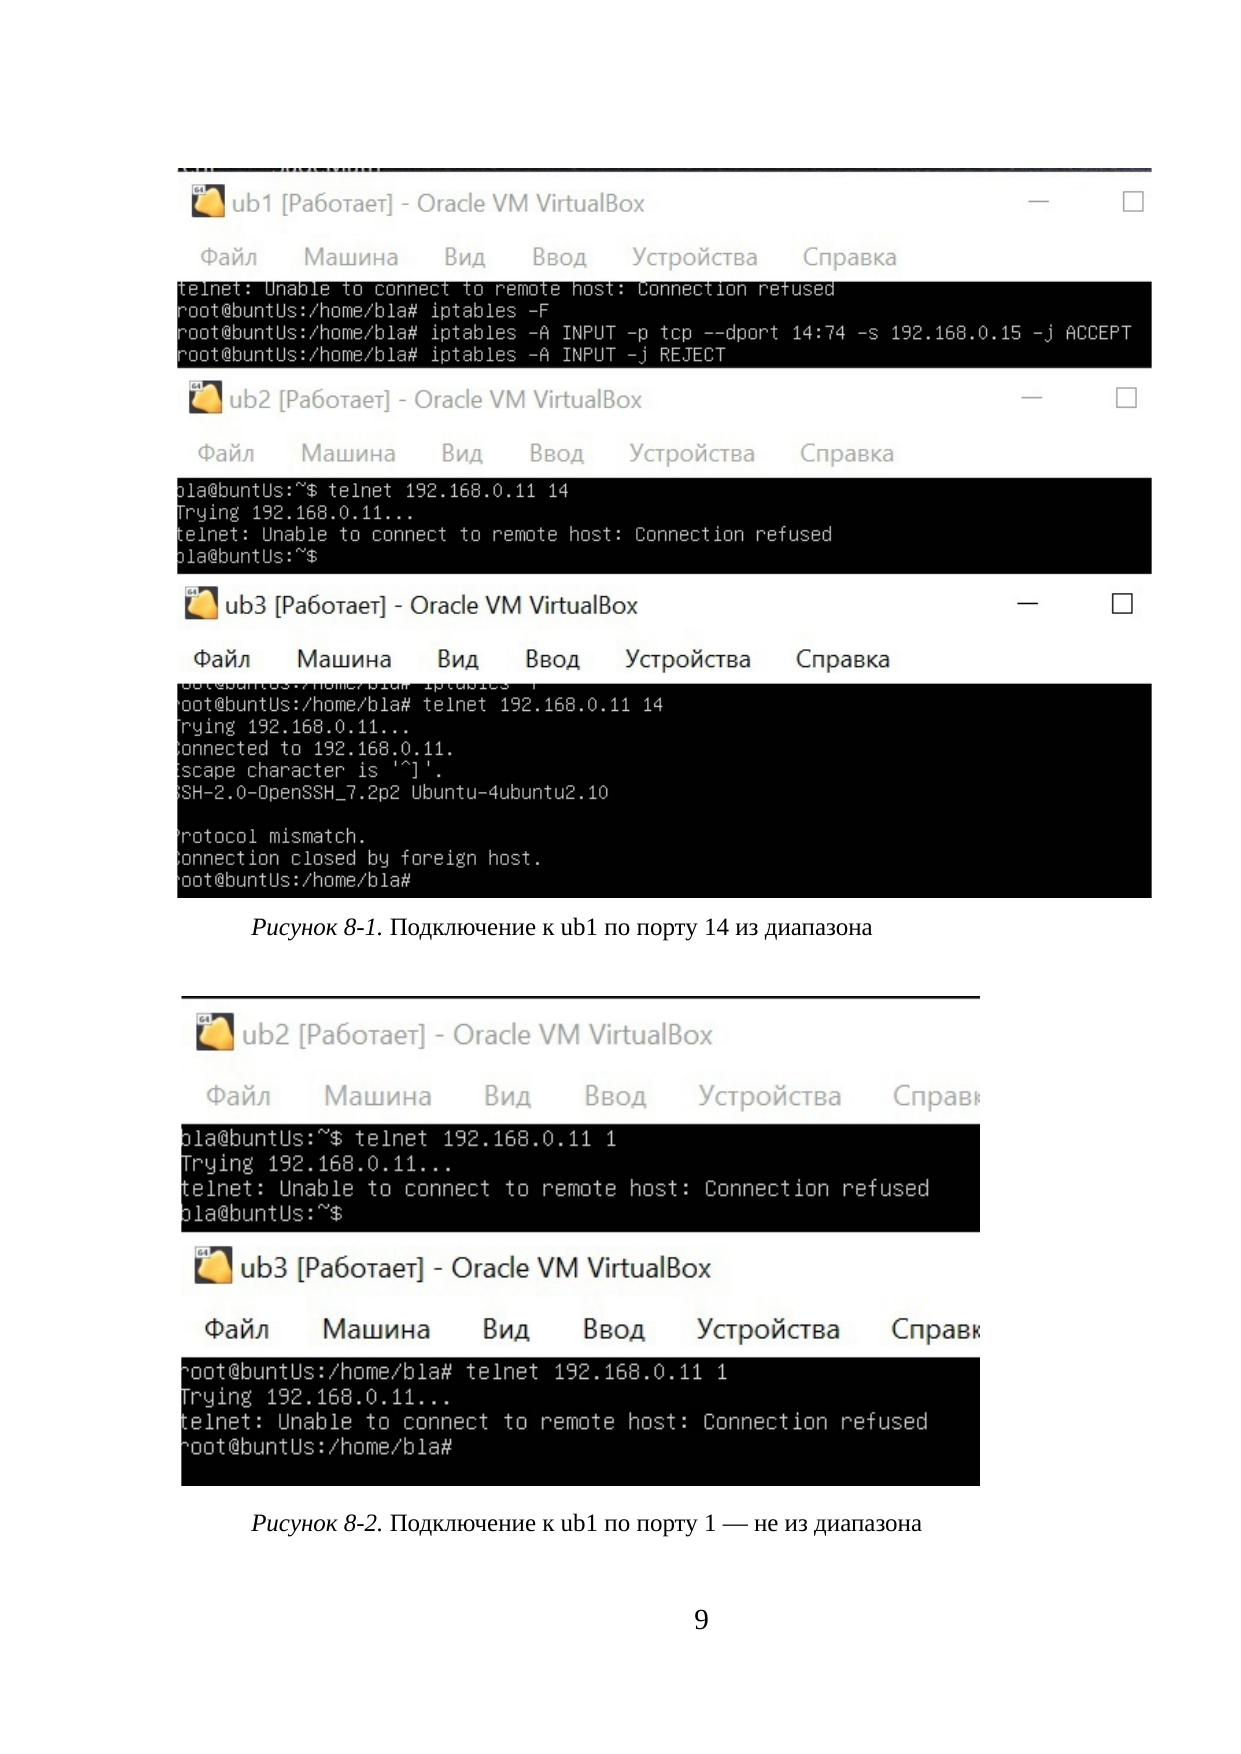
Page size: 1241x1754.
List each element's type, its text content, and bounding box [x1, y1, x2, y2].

picture [177, 168, 1152, 898]
picture [181, 996, 980, 1486]
text Рисунок 8-2. Подключение к ub1 по порту 1 — не из диапазона [177, 1508, 1152, 1537]
text Рисунок 8-1. Подключение к ub1 по порту 14 из диапазона [177, 898, 1152, 941]
